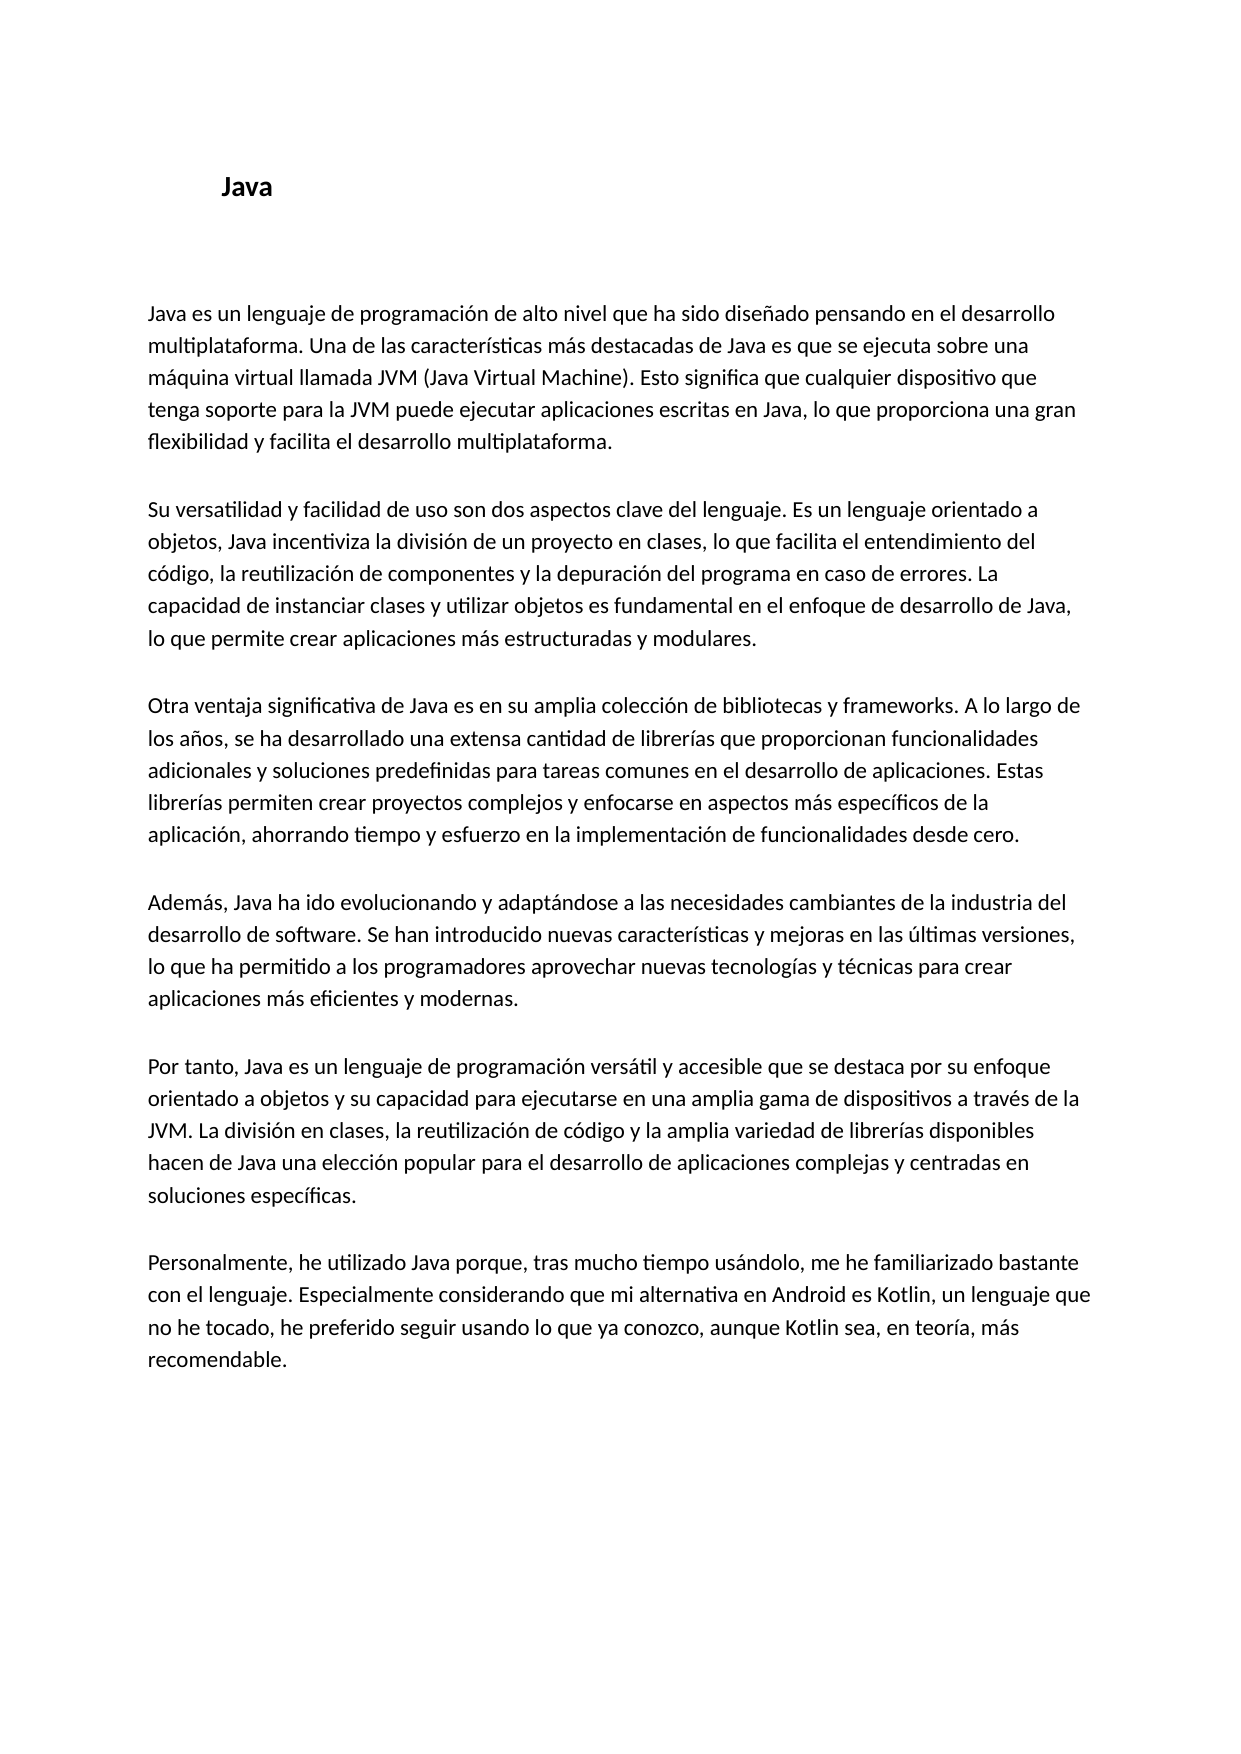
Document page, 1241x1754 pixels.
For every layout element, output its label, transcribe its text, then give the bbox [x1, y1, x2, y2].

text Su versatilidad y facilidad de uso son dos aspectos clave del lenguaje. Es un lenguaje orientado a objetos, Java incentiviza la división de un proyecto en clases, lo que facilita el entendimiento del código, la reutilización de componentes y la depuración del programa en caso de errores. La capacidad de instanciar clases y utilizar objetos es fundamental en el enfoque de desarrollo de Java, lo que permite crear aplicaciones más estructuradas y modulares. [148, 495, 1093, 652]
text Además, Java ha ido evolucionando y adaptándose a las necesidades cambiantes de la industria del desarrollo de software. Se han introducido nuevas características y mejoras en las últimas versiones, lo que ha permitido a los programadores aprovechar nuevas tecnologías y técnicas para crear aplicaciones más eficientes y modernas. [148, 888, 1093, 1012]
text Java es un lenguaje de programación de alto nivel que ha sido diseñado pensando en el desarrollo multiplataforma. Una de las características más destacadas de Java es que se ejecuta sobre una máquina virtual llamada JVM (Java Virtual Machine). Esto significa que cualquier dispositivo que tenga soporte para la JVM puede ejecutar aplicaciones escritas en Java, lo que proporciona una gran flexibilidad y facilita el desarrollo multiplataforma. [148, 299, 1093, 456]
text Otra ventaja significativa de Java es en su amplia colección de bibliotecas y frameworks. A lo largo de los años, se ha desarrollado una extensa cantidad de librerías que proporcionan funcionalidades adicionales y soluciones predefinidas para tareas comunes en el desarrollo de aplicaciones. Estas librerías permiten crear proyectos complejos y enfocarse en aspectos más específicos de la aplicación, ahorrando tiempo y esfuerzo en la implementación de funcionalidades desde cero. [148, 691, 1093, 848]
text Por tanto, Java es un lenguaje de programación versátil y accesible que se destaca por su enfoque orientado a objetos y su capacidad para ejecutarse en una amplia gama de dispositivos a través de la JVM. La división en clases, la reutilización de código y la amplia variedad de librerías disponibles hacen de Java una elección popular para el desarrollo de aplicaciones complejas y centradas en soluciones específicas. [148, 1052, 1093, 1209]
subtitle Java [148, 168, 1093, 204]
text Personalmente, he utilizado Java porque, tras mucho tiempo usándolo, me he familiarizado bastante con el lenguaje. Especialmente considerando que mi alternativa en Android es Kotlin, un lenguaje que no he tocado, he preferido seguir usando lo que ya conozco, aunque Kotlin sea, en teoría, más recomendable. [148, 1248, 1093, 1373]
